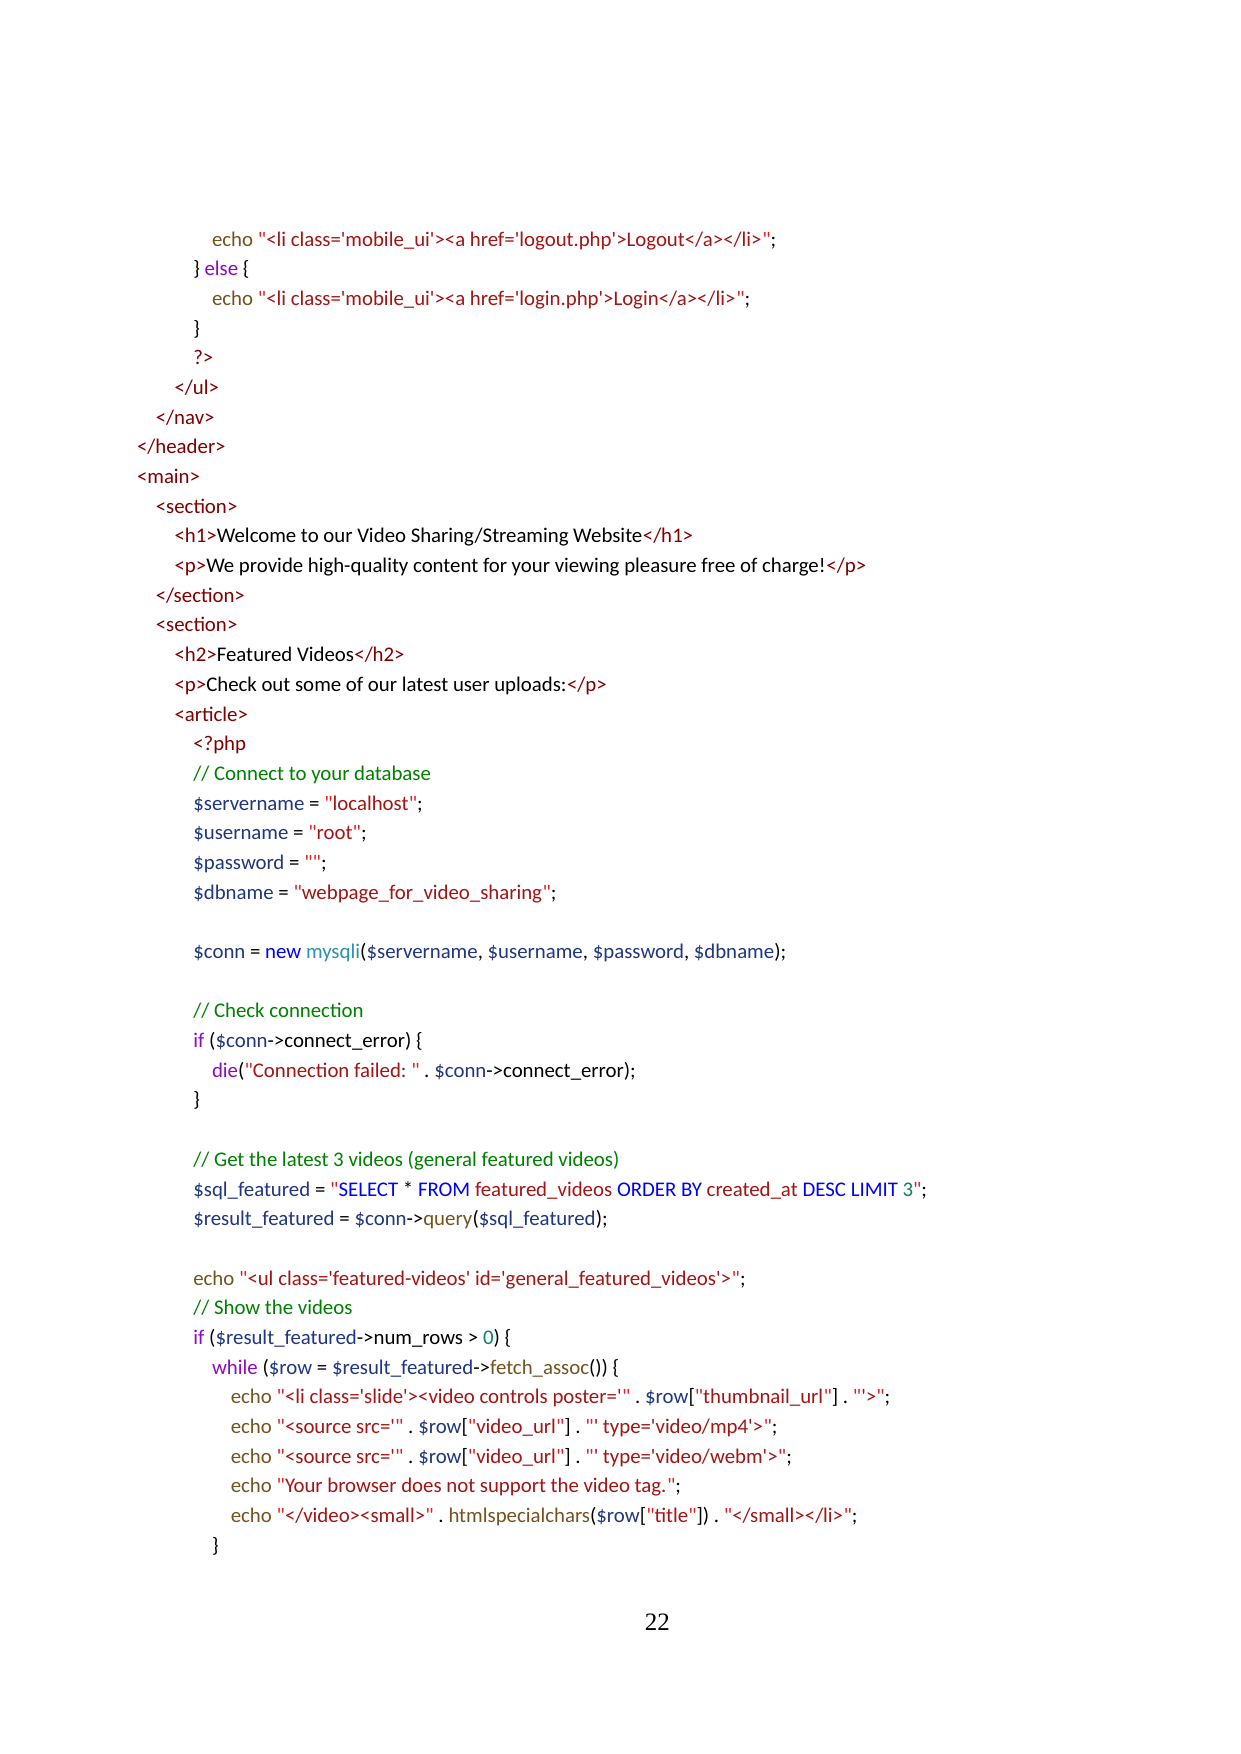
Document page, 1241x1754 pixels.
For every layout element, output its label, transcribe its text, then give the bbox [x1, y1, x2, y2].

text } else { [118, 251, 1122, 281]
text <h1>Welcome to our Video Sharing/Streaming Website</h1> [118, 518, 1122, 548]
text <h2>Featured Videos</h2> [118, 637, 1122, 667]
text } [118, 311, 1122, 340]
text // Check connection [118, 993, 1122, 1023]
text </ul> [118, 370, 1122, 399]
text <main> [118, 459, 1122, 489]
text // Get the latest 3 videos (general featured videos) [118, 1142, 1122, 1171]
text die("Connection failed: " . $conn->connect_error); [118, 1053, 1122, 1082]
text ?> [118, 340, 1122, 370]
text $password = ""; [118, 845, 1122, 874]
text if ($result_featured->num_rows > 0) { [118, 1320, 1122, 1349]
text <p>Check out some of our latest user uploads:</p> [118, 667, 1122, 696]
text echo "<li class='slide'><video controls poster='" . $row["thumbnail_url"] . "'>"; [118, 1379, 1122, 1409]
text $dbname = "webpage_for_video_sharing"; [118, 874, 1122, 904]
text echo "<source src='" . $row["video_url"] . "' type='video/mp4'>"; [118, 1409, 1122, 1439]
text echo "<source src='" . $row["video_url"] . "' type='video/webm'>"; [118, 1439, 1122, 1468]
text <article> [118, 696, 1122, 726]
text <section> [118, 607, 1122, 637]
text echo "</video><small>" . htmlspecialchars($row["title"]) . "</small></li>"; [118, 1498, 1122, 1528]
text <section> [118, 489, 1122, 518]
text $sql_featured = "SELECT * FROM featured_videos ORDER BY created_at DESC LIMIT 3"; [118, 1171, 1122, 1201]
text // Show the videos [118, 1290, 1122, 1320]
text </header> [118, 429, 1122, 459]
text // Connect to your database [118, 756, 1122, 786]
text } [118, 1082, 1122, 1112]
text $username = "root"; [118, 815, 1122, 845]
text echo "<li class='mobile_ui'><a href='logout.php'>Logout</a></li>"; [118, 221, 1122, 251]
text $conn = new mysqli($servername, $username, $password, $dbname); [118, 934, 1122, 964]
text if ($conn->connect_error) { [118, 1023, 1122, 1053]
text </section> [118, 578, 1122, 607]
text while ($row = $result_featured->fetch_assoc()) { [118, 1349, 1122, 1379]
text echo "<li class='mobile_ui'><a href='login.php'>Login</a></li>"; [118, 281, 1122, 311]
text } [118, 1528, 1122, 1557]
text $servername = "localhost"; [118, 786, 1122, 815]
text <?php [118, 726, 1122, 756]
text echo "Your browser does not support the video tag."; [118, 1468, 1122, 1498]
text $result_featured = $conn->query($sql_featured); [118, 1201, 1122, 1231]
text <p>We provide high-quality content for your viewing pleasure free of charge!</p> [118, 548, 1122, 578]
text </nav> [118, 399, 1122, 429]
text echo "<ul class='featured-videos' id='general_featured_videos'>"; [118, 1261, 1122, 1290]
